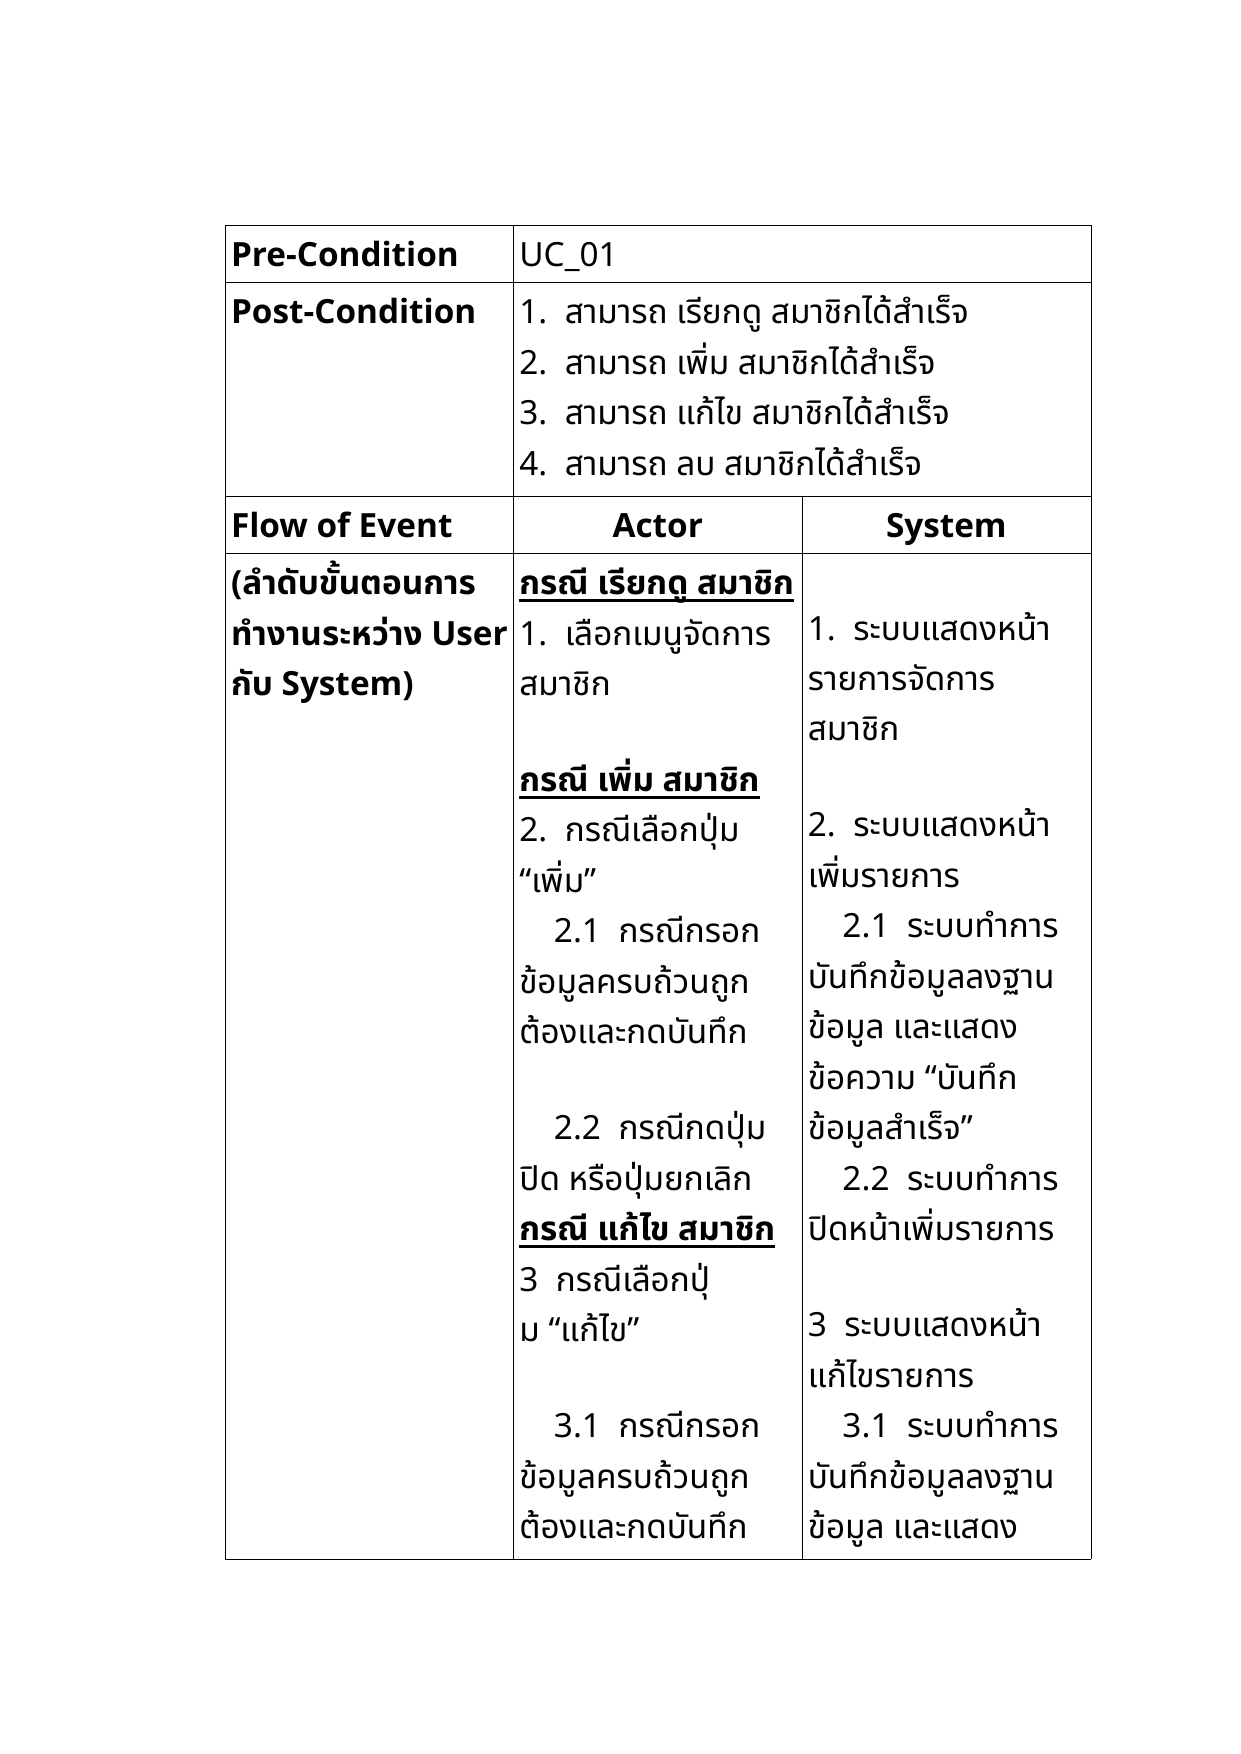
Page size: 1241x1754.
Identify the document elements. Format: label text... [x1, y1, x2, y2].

table_cell (ลำดับขั้นตอนการ ทำงานระหว่าง User กับ System) [226, 554, 513, 1559]
table_cell Pre-Condition [226, 226, 513, 282]
table_cell Post-Condition [226, 283, 513, 496]
table_cell System [803, 497, 1091, 553]
table_cell กรณี เรียกดู สมาชิก 1. เลือกเมนูจัดการสมาชิก กรณี เพิ่ม สมาชิก 2. กรณีเลือกปุ่ม “เพิ่ม” 2.1 กรณีกรอกข้อมูลครบถ้วนถูกต้องและกดบันทึก 2.2 กรณีกดปุ่มปิด หรือปุ่มยกเลิก กรณี แก้ไข สมาชิก 3 กรณีเลือกปุ่ม “แก้ไข” 3.1 กรณีกรอกข้อมูลครบถ้วนถูกต้องและกดบันทึก [514, 554, 802, 1559]
table_cell Flow of Event [226, 497, 513, 553]
table_cell 1. ระบบแสดงหน้ารายการจัดการสมาชิก 2. ระบบแสดงหน้าเพิ่มรายการ 2.1 ระบบทำการบันทึกข้อมูลลงฐานข้อมูล และแสดงข้อความ “บันทึกข้อมูลสำเร็จ” 2.2 ระบบทำการปิดหน้าเพิ่มรายการ 3 ระบบแสดงหน้าแก้ไขรายการ 3.1 ระบบทำการบันทึกข้อมูลลงฐานข้อมูล และแสดง [803, 554, 1091, 1559]
table_cell 1. สามารถ เรียกดู สมาชิกได้สำเร็จ 2. สามารถ เพิ่ม สมาชิกได้สำเร็จ 3. สามารถ แก้ไข สมาชิกได้สำเร็จ 4. สามารถ ลบ สมาชิกได้สำเร็จ [514, 283, 1091, 496]
table_cell Actor [514, 497, 802, 553]
table_cell UC_01 [514, 226, 1091, 282]
